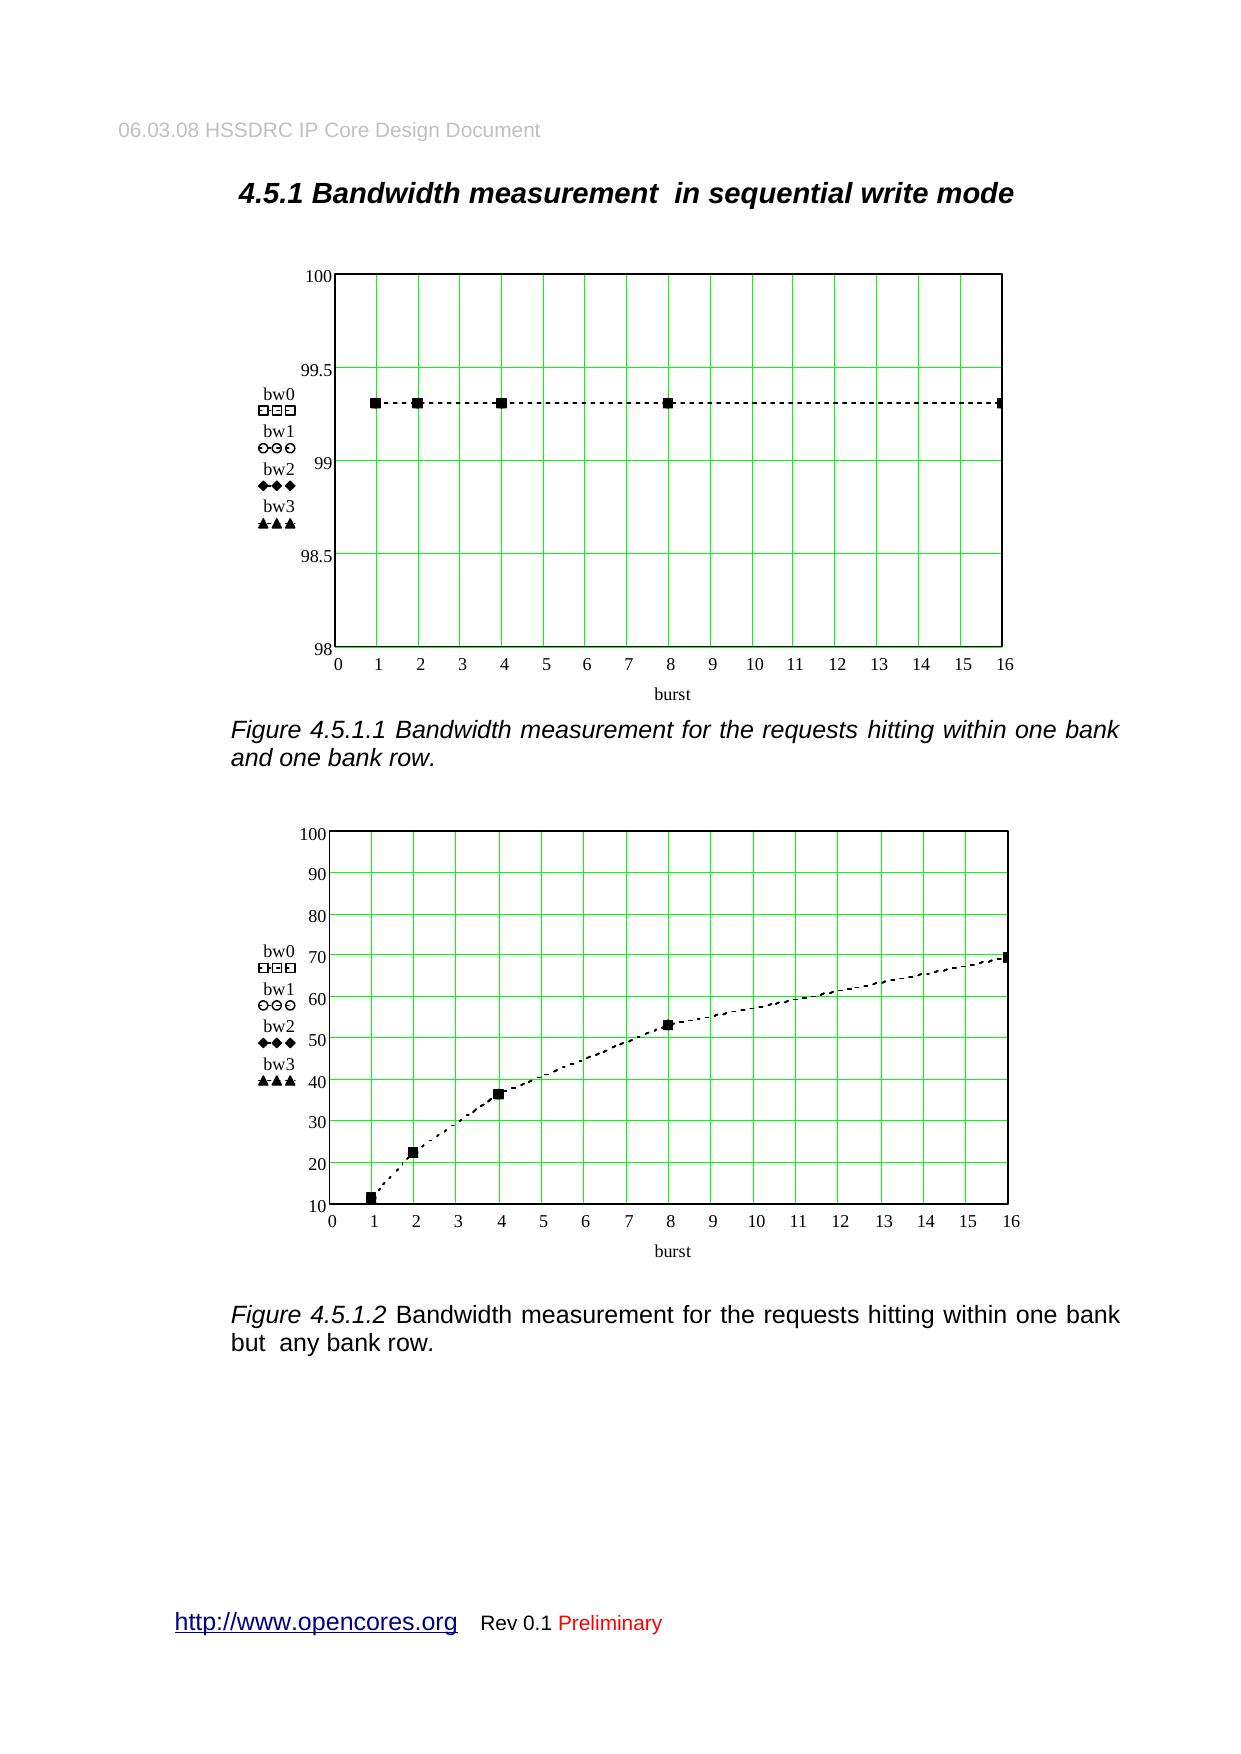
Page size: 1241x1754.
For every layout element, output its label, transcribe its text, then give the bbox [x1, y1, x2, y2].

list Bandwidth measurement in sequential write mode [231, 177, 1122, 210]
text Figure 4.5.1.1 Bandwidth measurement for the requests hitting within one bank and one bank row. [231, 716, 1122, 772]
text Figure 4.5.1.2 Bandwidth measurement for the requests hitting within one bank but any bank row. [231, 1301, 1122, 1357]
